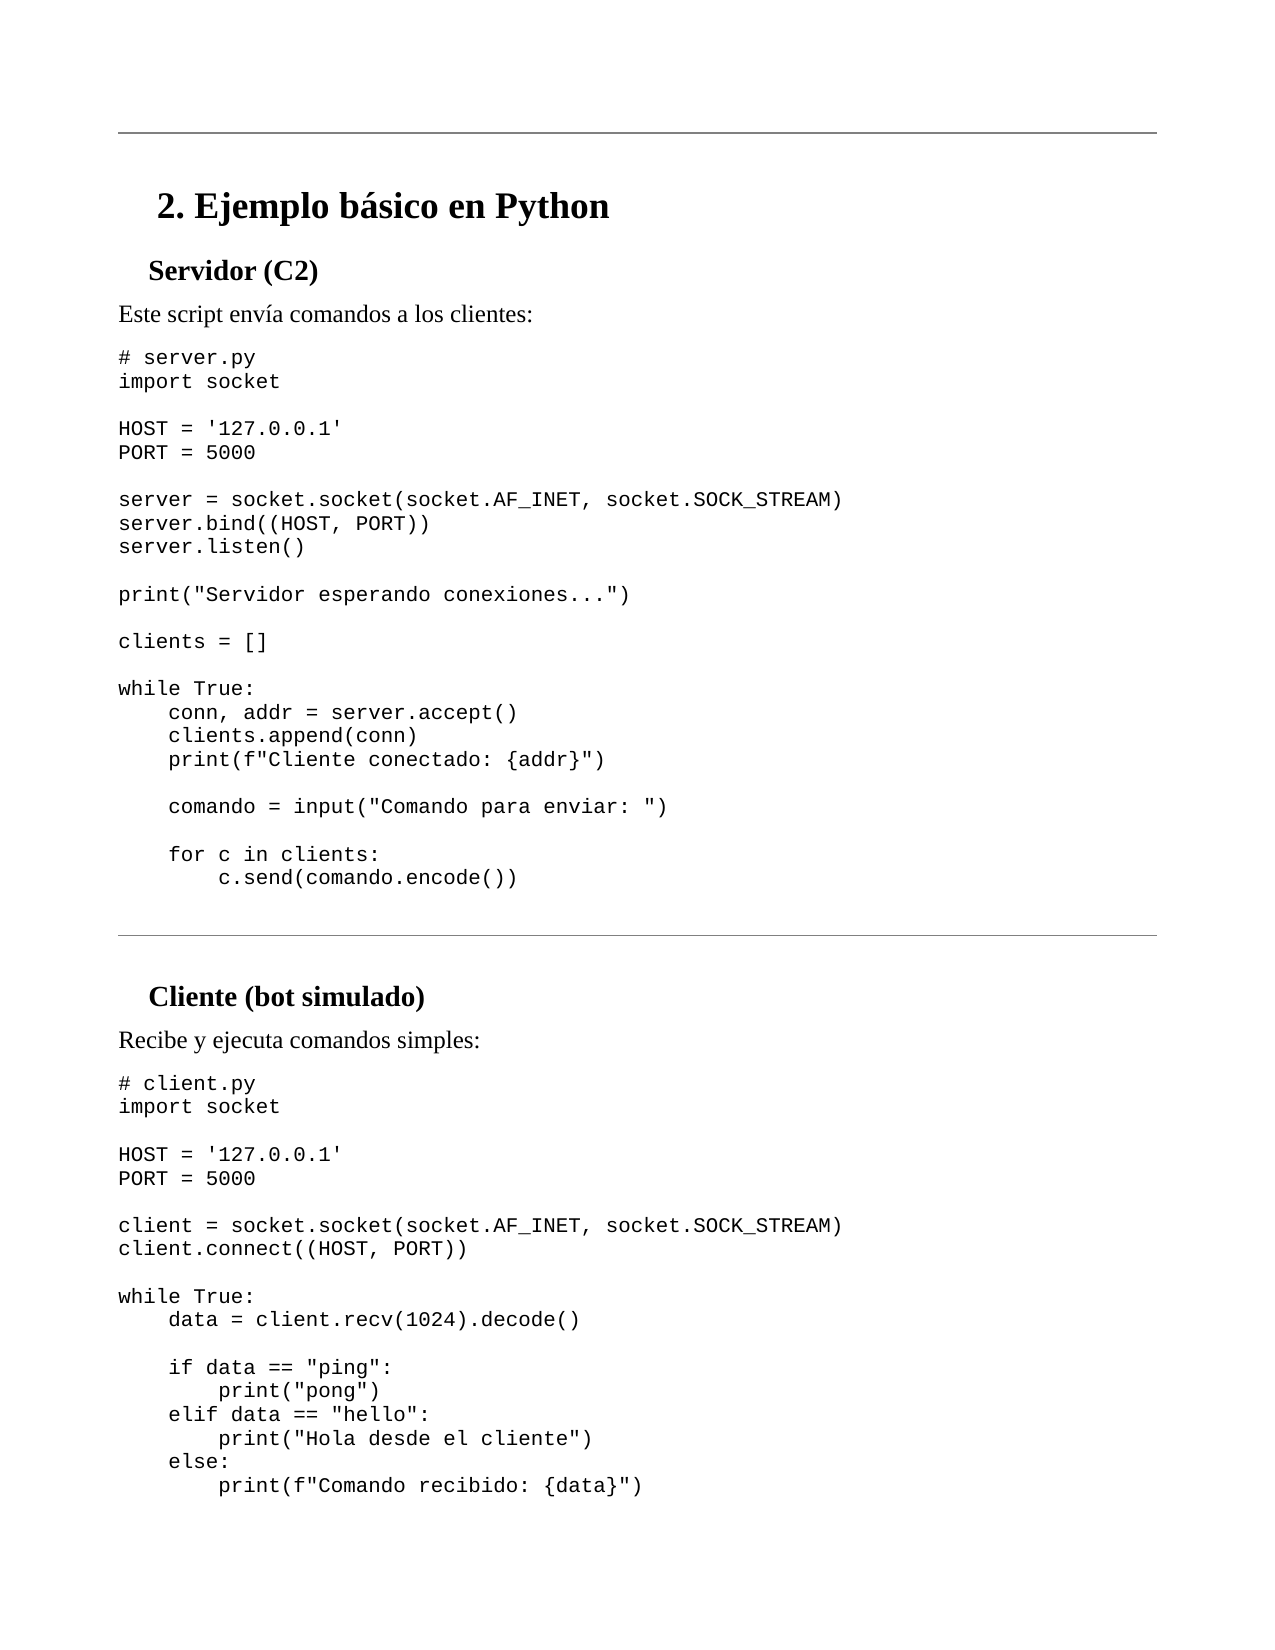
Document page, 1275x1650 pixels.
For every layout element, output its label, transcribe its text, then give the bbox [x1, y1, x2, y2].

text server.bind((HOST, PORT)) [118, 513, 1157, 536]
subtitle 🔹 Cliente (bot simulado) [118, 979, 1157, 1013]
text print("Hola desde el cliente") [118, 1428, 1157, 1451]
text print(f"Comando recibido: {data}") [118, 1475, 1157, 1498]
text if data == "ping": [118, 1357, 1157, 1380]
text Recibe y ejecuta comandos simples: [118, 1025, 1157, 1054]
text server.listen() [118, 536, 1157, 560]
text comando = input("Comando para enviar: ") [118, 796, 1157, 820]
text conn, addr = server.accept() [118, 702, 1157, 725]
text while True: [118, 1286, 1157, 1309]
text elif data == "hello": [118, 1404, 1157, 1428]
text c.send(comando.encode()) [118, 867, 1157, 891]
text print("Servidor esperando conexiones...") [118, 583, 1157, 607]
text # server.py [118, 347, 1157, 371]
text PORT = 5000 [118, 442, 1157, 465]
text PORT = 5000 [118, 1167, 1157, 1191]
text else: [118, 1451, 1157, 1475]
text print("pong") [118, 1380, 1157, 1404]
text clients = [] [118, 631, 1157, 654]
text client.connect((HOST, PORT)) [118, 1238, 1157, 1262]
text HOST = '127.0.0.1' [118, 1144, 1157, 1167]
text Este script envía comandos a los clientes: [118, 299, 1157, 328]
text HOST = '127.0.0.1' [118, 418, 1157, 442]
text for c in clients: [118, 844, 1157, 867]
text import socket [118, 371, 1157, 394]
subtitle 🔹 Servidor (C2) [118, 253, 1157, 287]
text server = socket.socket(socket.AF_INET, socket.SOCK_STREAM) [118, 489, 1157, 513]
text print(f"Cliente conectado: {addr}") [118, 749, 1157, 773]
text while True: [118, 678, 1157, 702]
subtitle 🧠 2. Ejemplo básico en Python [118, 183, 1157, 226]
text clients.append(conn) [118, 725, 1157, 749]
text data = client.recv(1024).decode() [118, 1309, 1157, 1333]
text client = socket.socket(socket.AF_INET, socket.SOCK_STREAM) [118, 1215, 1157, 1238]
text import socket [118, 1097, 1157, 1120]
text # client.py [118, 1073, 1157, 1097]
